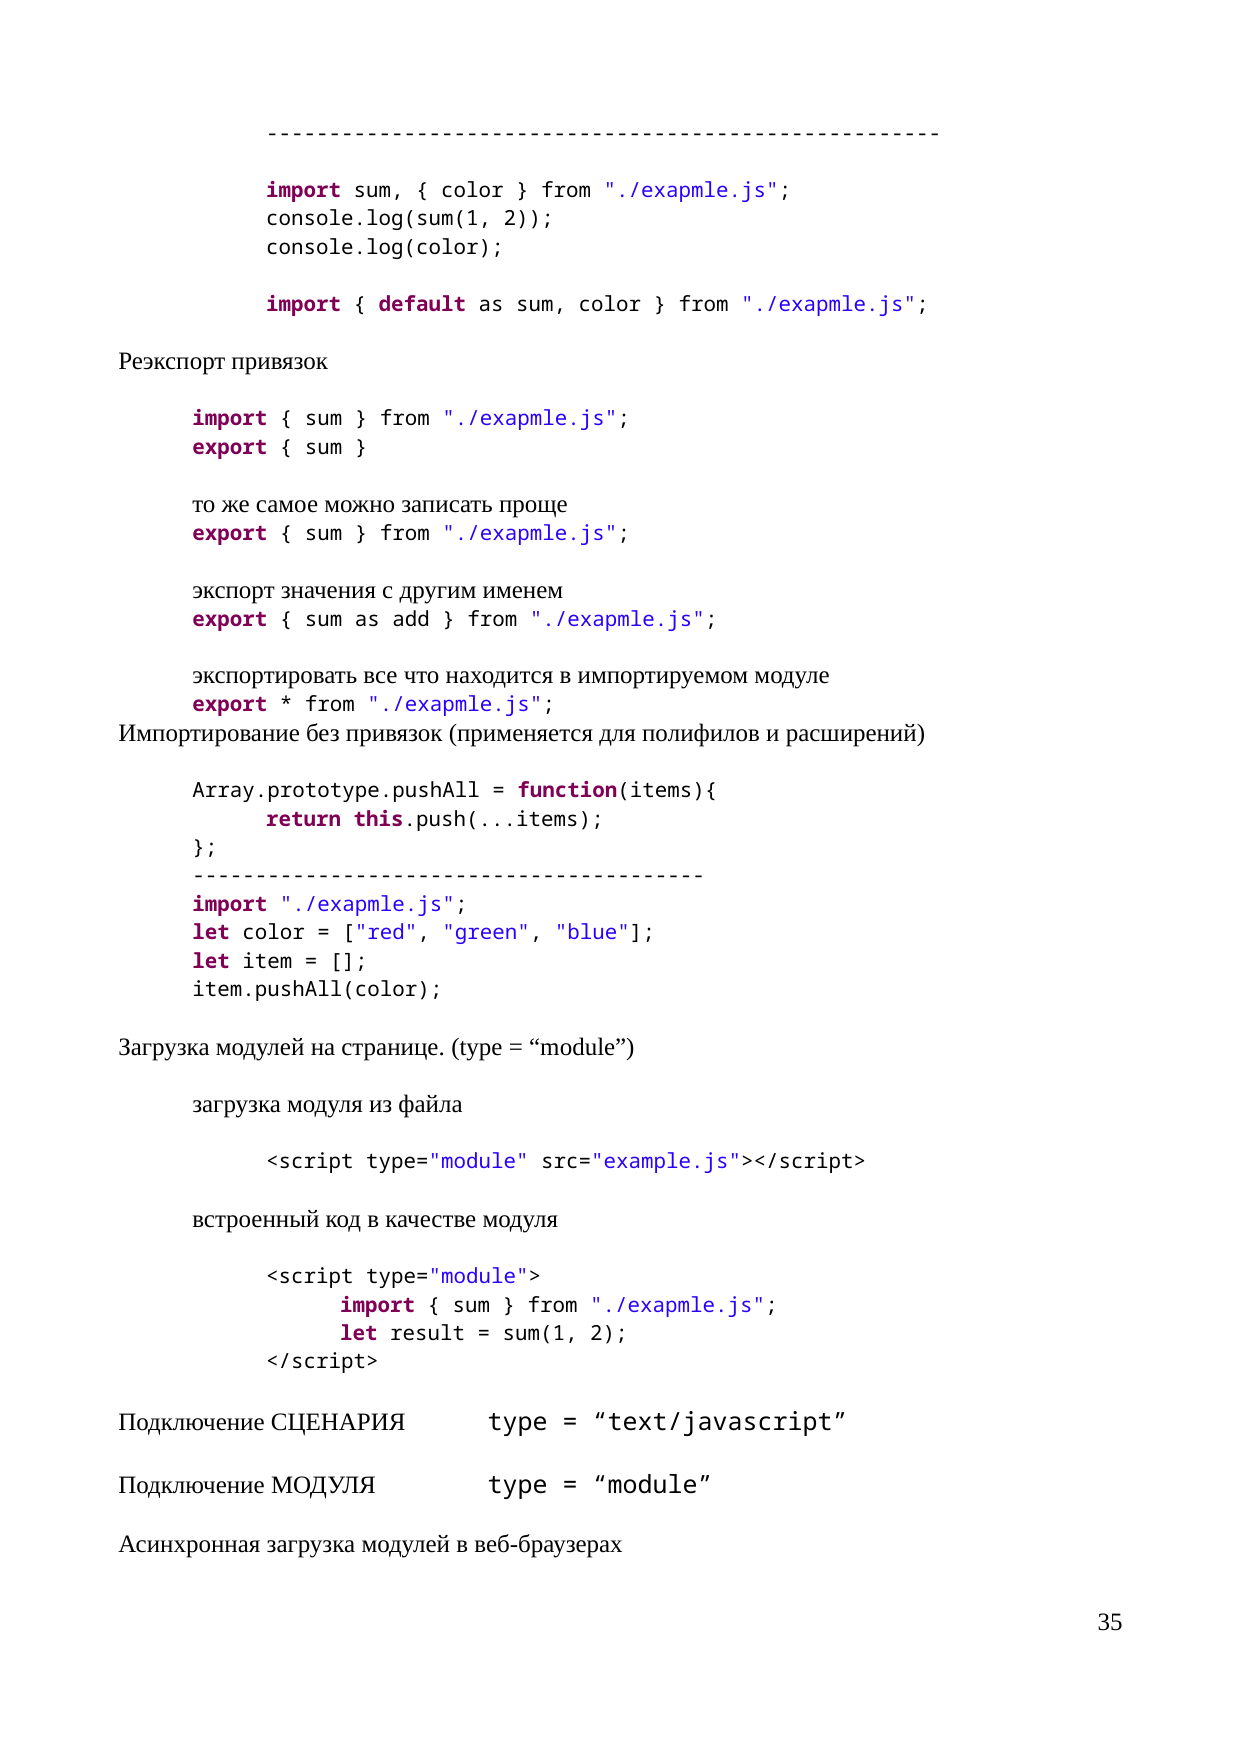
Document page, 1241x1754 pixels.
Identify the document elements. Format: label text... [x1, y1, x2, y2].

text Array.prototype.pushAll = function(items){ [192, 775, 1122, 804]
text Импортирование без привязок (применяется для полифилов и расширений) [118, 718, 1122, 747]
text export { sum } [192, 432, 1122, 460]
text Загрузка модулей на странице. (type = “module”) [118, 1032, 1122, 1060]
text console.log(color); [266, 232, 1122, 260]
text export { sum as add } from "./exapmle.js"; [192, 604, 1122, 632]
text Подключение СЦЕНАРИЯ type = “text/javascript” [118, 1404, 1122, 1438]
text export * from "./exapmle.js"; [192, 689, 1122, 718]
text let item = []; [192, 946, 1122, 974]
text <script type="module"> [266, 1261, 1122, 1290]
text ----------------------------------------- [192, 861, 1122, 889]
text </script> [266, 1347, 1122, 1375]
text item.pushAll(color); [192, 974, 1122, 1003]
text export { sum } from "./exapmle.js"; [192, 518, 1122, 546]
text }; [192, 832, 1122, 861]
text экспорт значения с другим именем [192, 575, 1122, 604]
text экспортировать все что находится в импортируемом модуле [192, 661, 1122, 689]
text Асинхронная загрузка модулей в веб-браузерах [118, 1529, 1122, 1558]
text let result = sum(1, 2); [266, 1318, 1122, 1347]
text import sum, { color } from "./exapmle.js"; [266, 175, 1122, 203]
text return this.push(...items); [192, 804, 1122, 832]
text import { default as sum, color } from "./exapmle.js"; [266, 289, 1122, 317]
text import { sum } from "./exapmle.js"; [192, 403, 1122, 432]
text console.log(sum(1, 2)); [266, 203, 1122, 232]
text <script type="module" src="example.js"></script> [266, 1147, 1122, 1175]
text встроенный код в качестве модуля [192, 1204, 1122, 1232]
text ------------------------------------------------------ [266, 118, 1122, 147]
text import "./exapmle.js"; [192, 889, 1122, 917]
text то же самое можно записать проще [192, 489, 1122, 518]
text import { sum } from "./exapmle.js"; [266, 1290, 1122, 1318]
text Реэкспорт привязок [118, 346, 1122, 375]
text Подключение МОДУЛЯ type = “module” [118, 1467, 1122, 1501]
text загрузка модуля из файла [192, 1089, 1122, 1118]
text let color = ["red", "green", "blue"]; [192, 917, 1122, 946]
